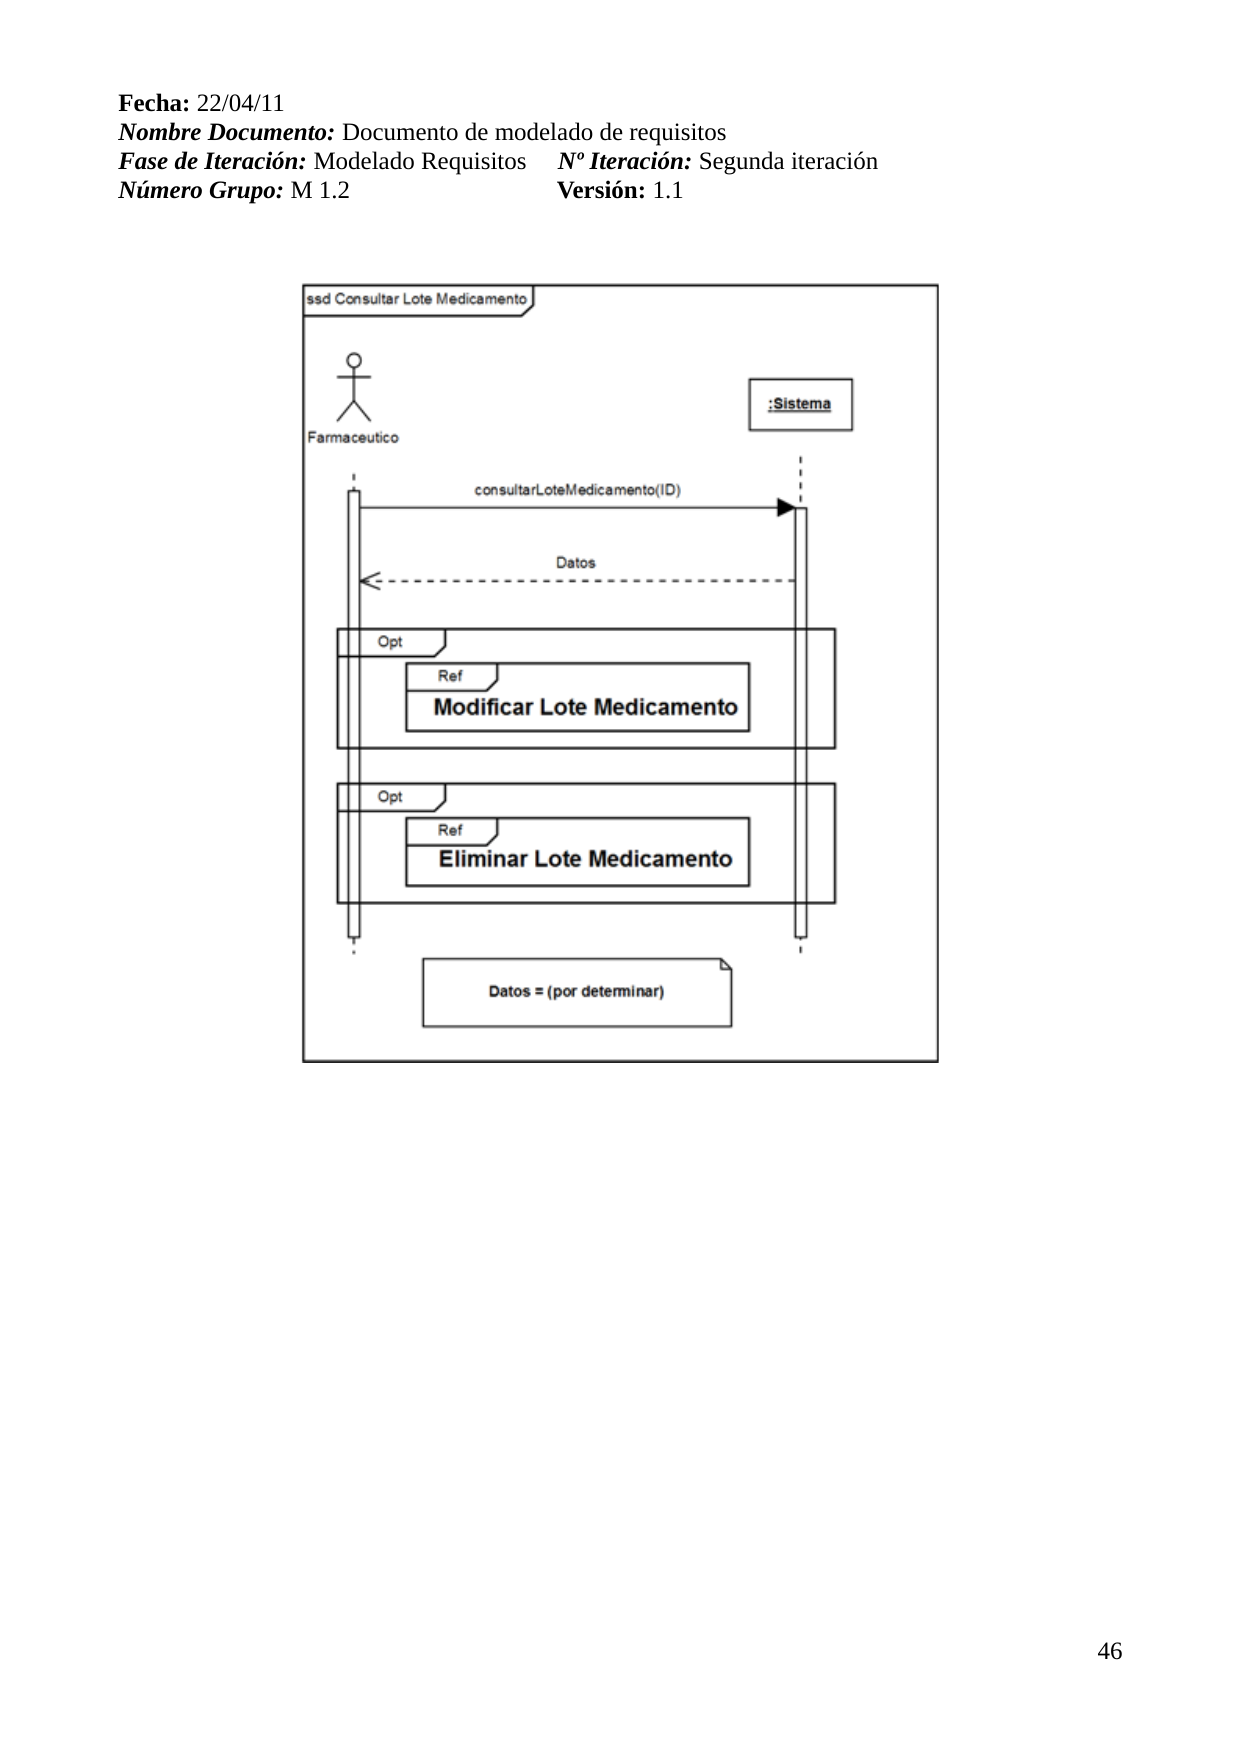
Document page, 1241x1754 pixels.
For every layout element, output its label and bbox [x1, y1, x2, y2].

picture [301, 282, 939, 1063]
